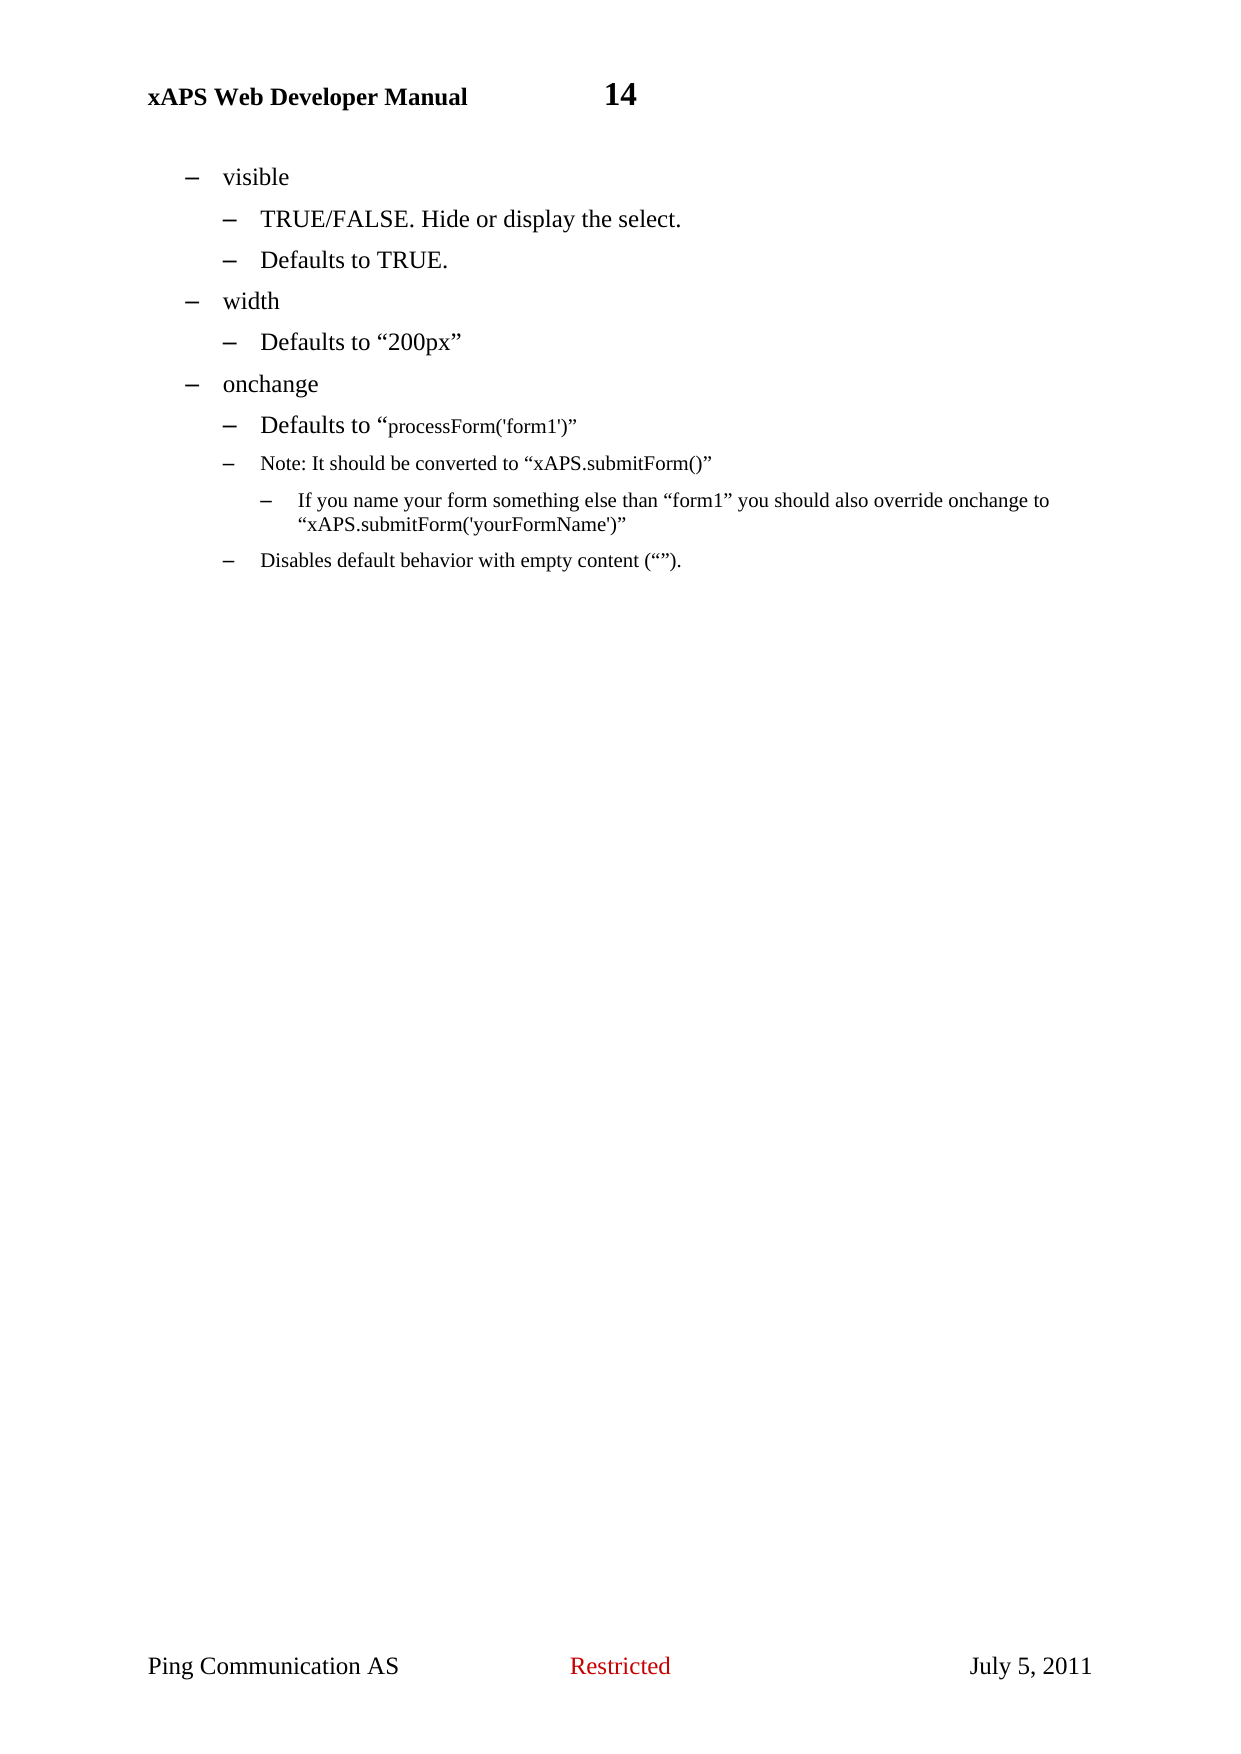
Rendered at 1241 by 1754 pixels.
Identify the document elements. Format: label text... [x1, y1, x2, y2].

list width [185, 286, 1092, 315]
list If you name your form something else than “form1” you should also override onchange to “xAPS.submitForm('yourFormName')” [260, 488, 1092, 536]
list Note: It should be converted to “xAPS.submitForm()” [223, 451, 1092, 475]
list Defaults to “200px” [223, 327, 1092, 356]
list visible [185, 162, 1092, 191]
list Defaults to TRUE. [223, 245, 1092, 274]
list TRUE/FALSE. Hide or display the select. [223, 204, 1092, 232]
list Disables default behavior with empty content (“”). [223, 548, 1092, 572]
list Defaults to “processForm('form1')” [223, 410, 1092, 439]
list onchange [185, 369, 1092, 397]
